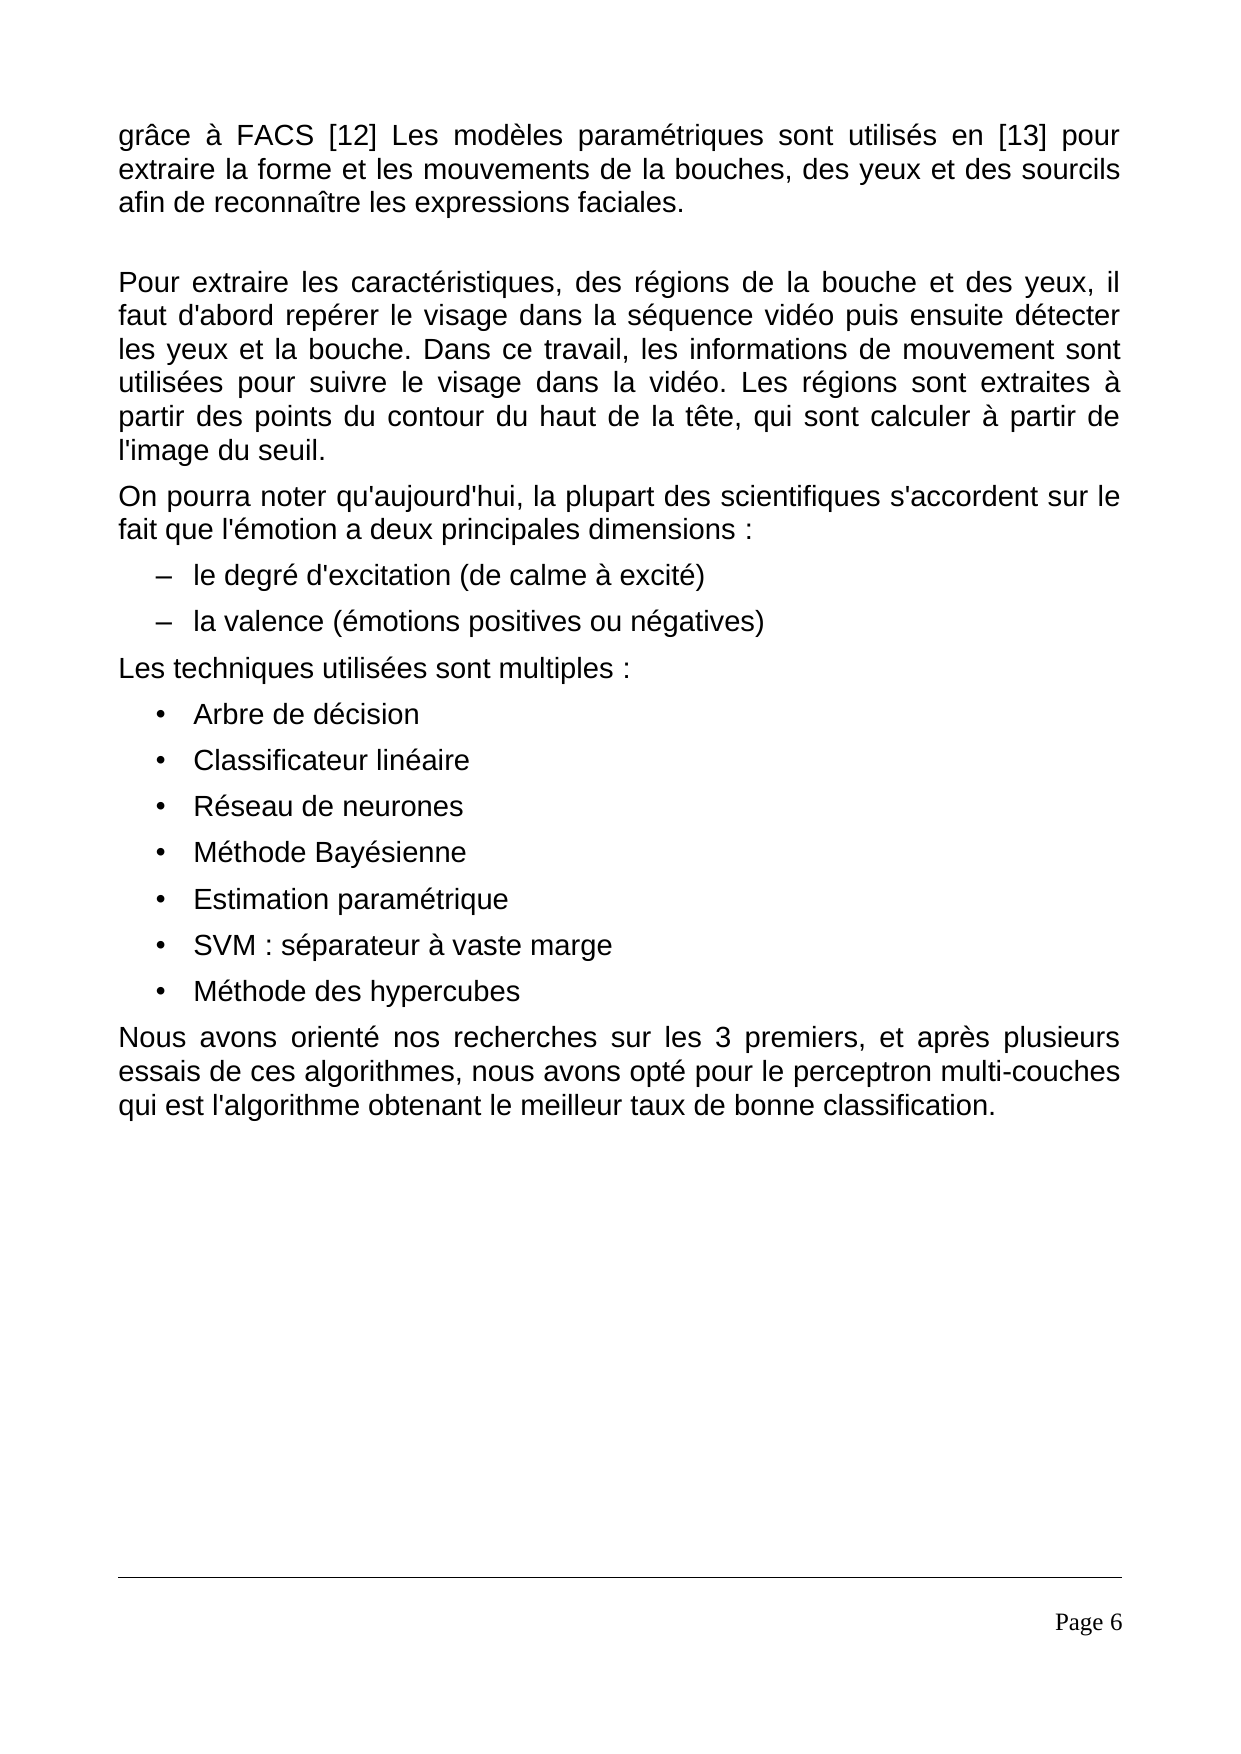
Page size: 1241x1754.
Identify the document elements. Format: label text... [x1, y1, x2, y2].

list Arbre de décision [156, 697, 1122, 730]
list Méthode Bayésienne [156, 835, 1122, 869]
list la valence (émotions positives ou négatives) [156, 604, 1122, 638]
list le degré d'excitation (de calme à excité) [156, 558, 1122, 592]
text grâce à FACS [12] Les modèles paramétriques sont utilisés en [13] pour extraire la forme et les mouvements de la bouches, des yeux et des sourcils afin de reconnaître les expressions faciales. [118, 118, 1122, 219]
list Méthode des hypercubes [156, 974, 1122, 1008]
text Les techniques utilisées sont multiples : [118, 651, 1122, 684]
list Estimation paramétrique [156, 882, 1122, 915]
list Réseau de neurones [156, 789, 1122, 823]
text Nous avons orienté nos recherches sur les 3 premiers, et après plusieurs essais de ces algorithmes, nous avons opté pour le perceptron multi-couches qui est l'algorithme obtenant le meilleur taux de bonne classification. [118, 1020, 1122, 1121]
text Pour extraire les caractéristiques, des régions de la bouche et des yeux, il faut d'abord repérer le visage dans la séquence vidéo puis ensuite détecter les yeux et la bouche. Dans ce travail, les informations de mouvement sont utilisées pour suivre le visage dans la vidéo. Les régions sont extraites à partir des points du contour du haut de la tête, qui sont calculer à partir de l'image du seuil. [118, 231, 1122, 466]
text On pourra noter qu'aujourd'hui, la plupart des scientifiques s'accordent sur le fait que l'émotion a deux principales dimensions : [118, 478, 1122, 546]
list Classificateur linéaire [156, 743, 1122, 777]
list SVM : séparateur à vaste marge [156, 928, 1122, 962]
